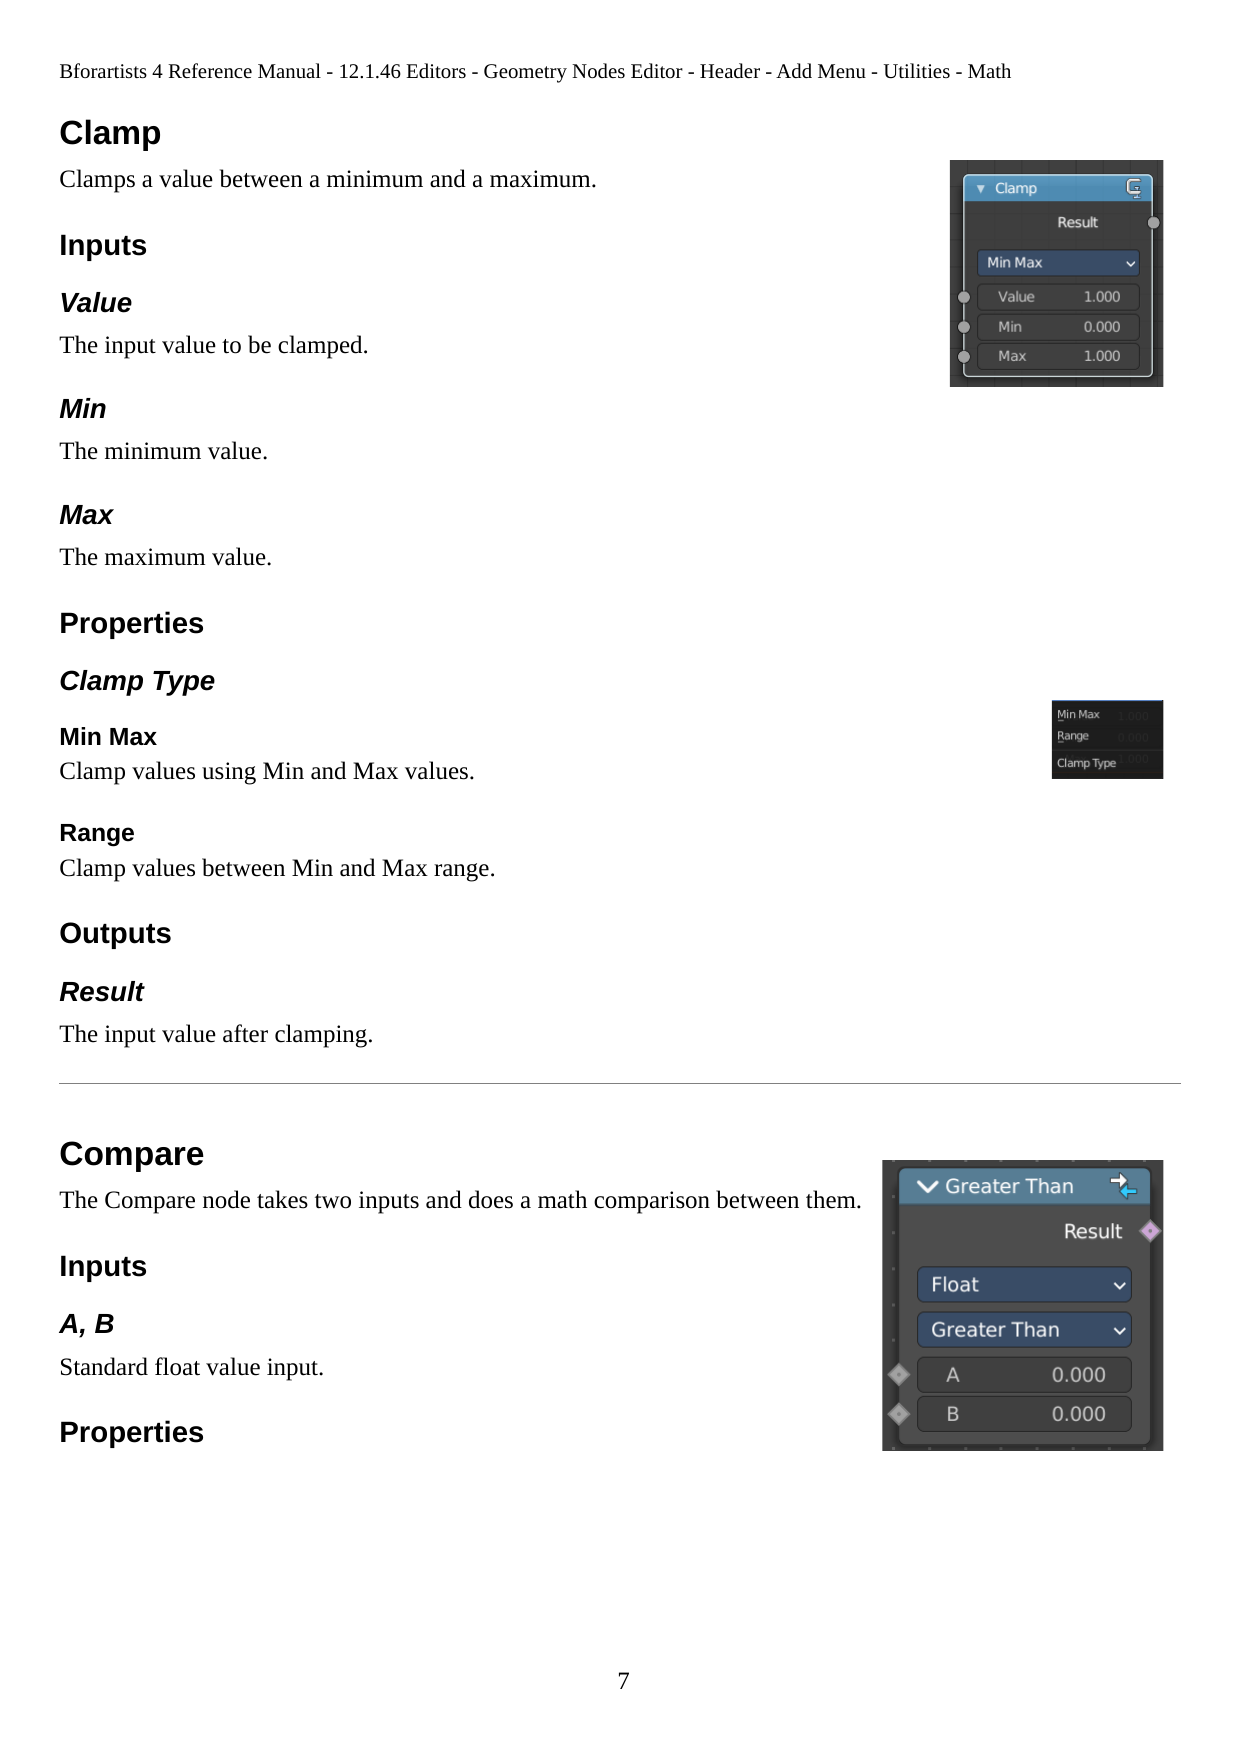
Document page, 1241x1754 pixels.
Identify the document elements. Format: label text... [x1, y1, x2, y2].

text The maximum value. [59, 542, 1181, 571]
subtitle Compare [59, 1134, 1181, 1172]
subtitle Properties [59, 606, 1181, 640]
subtitle [1164, 1415, 1181, 1449]
text The Compare node takes two inputs and does a math comparison between them. [59, 1185, 882, 1213]
subtitle Outputs [59, 916, 1181, 950]
subtitle Clamp Type [59, 665, 1181, 697]
subtitle [1164, 1248, 1181, 1282]
subtitle [1164, 227, 1181, 261]
subtitle Inputs [59, 1248, 882, 1282]
picture [882, 1160, 1164, 1451]
picture [949, 160, 1164, 387]
subtitle Range [59, 818, 1181, 847]
subtitle [1164, 1307, 1181, 1339]
text Standard float value input. [59, 1352, 882, 1380]
subtitle A, B [59, 1307, 882, 1339]
text The minimum value. [59, 436, 1181, 465]
subtitle Value [59, 286, 949, 318]
picture [1051, 700, 1164, 779]
subtitle Min [59, 392, 1181, 424]
subtitle Min Max [59, 722, 1051, 750]
text The input value to be clamped. [59, 331, 949, 359]
subtitle Max [59, 498, 1181, 530]
text The input value after clamping. [59, 1019, 1181, 1048]
subtitle Clamp [59, 113, 1181, 151]
subtitle Properties [59, 1415, 882, 1449]
text Clamps a value between a minimum and a maximum. [59, 164, 949, 192]
subtitle [1164, 722, 1181, 750]
subtitle Inputs [59, 227, 949, 261]
text Clamp values between Min and Max range. [59, 853, 1181, 882]
subtitle [1164, 286, 1181, 318]
subtitle Result [59, 975, 1181, 1007]
text Clamp values using Min and Max values. [59, 756, 1181, 785]
